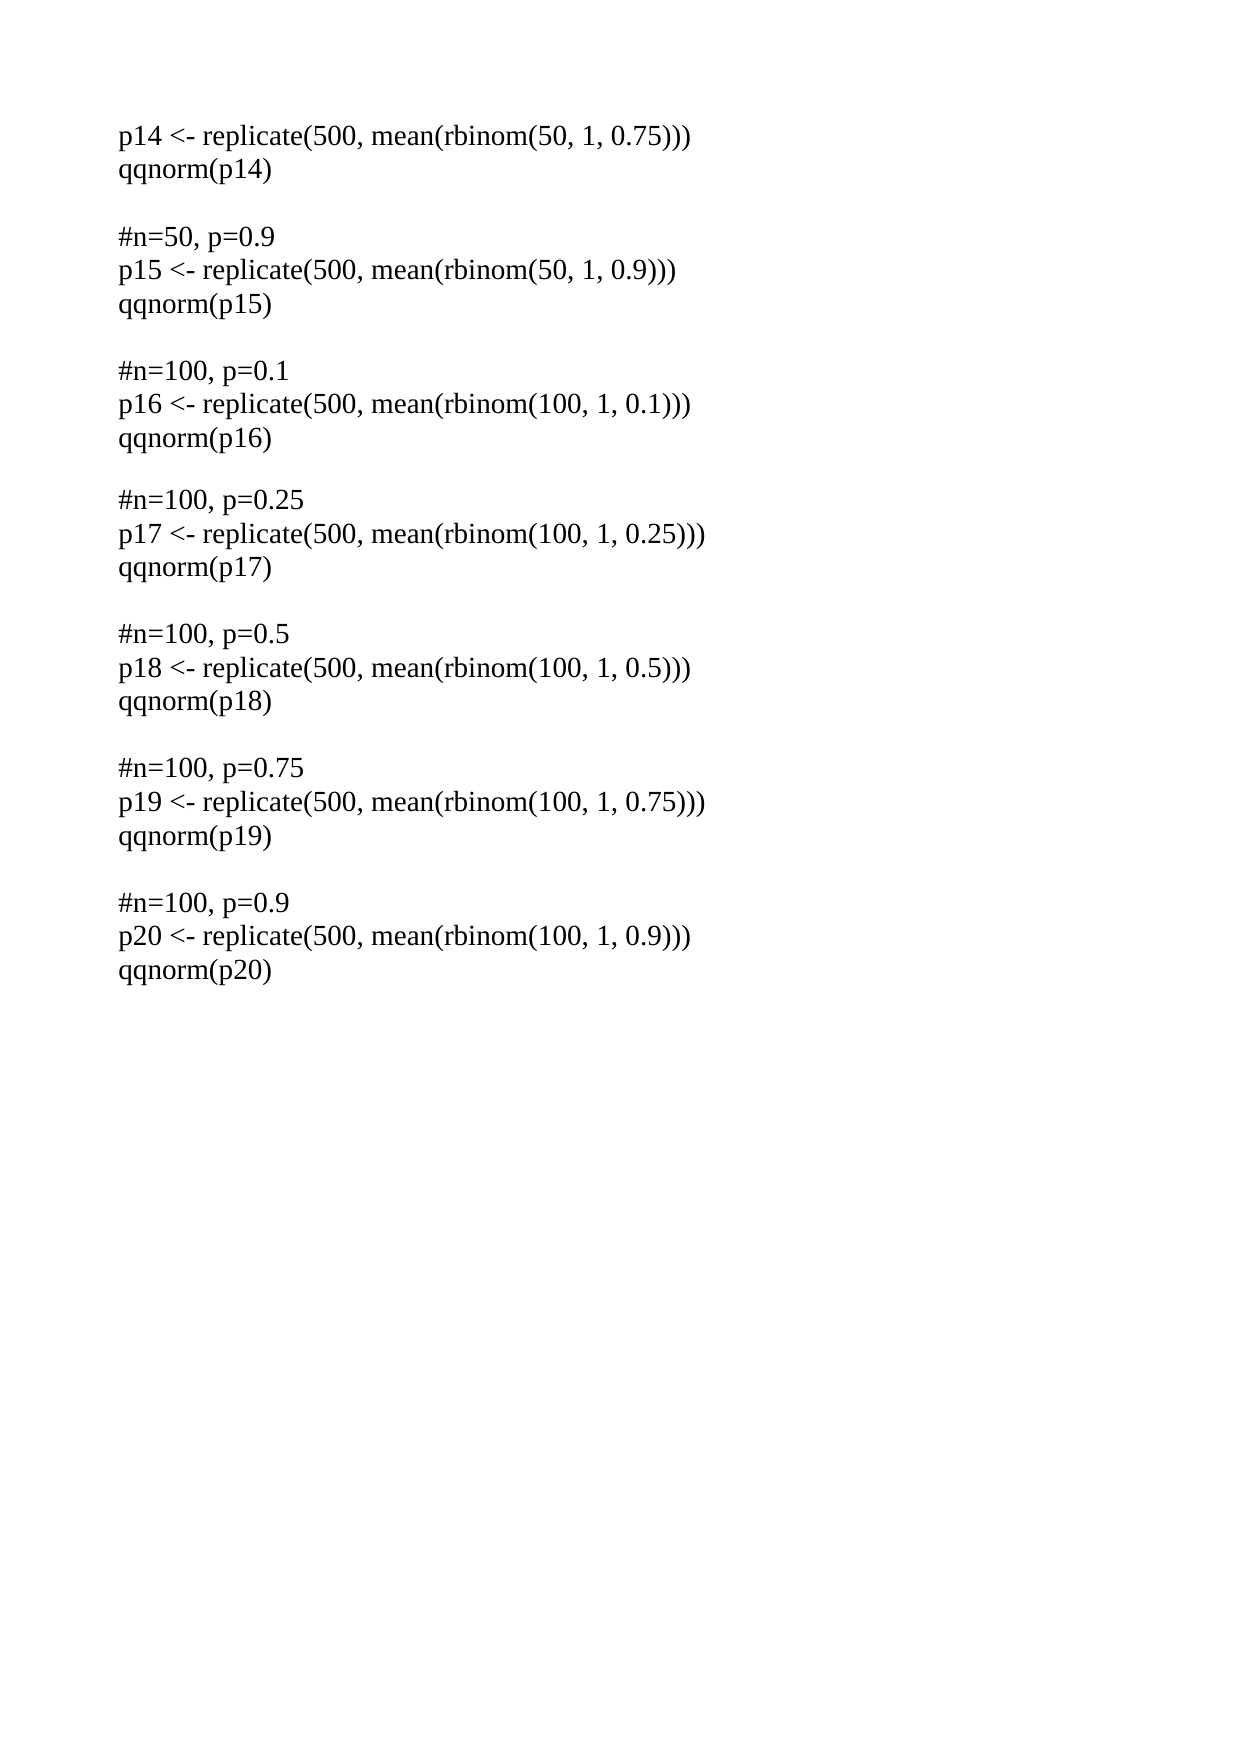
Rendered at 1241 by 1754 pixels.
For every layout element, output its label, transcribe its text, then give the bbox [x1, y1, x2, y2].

text #n=100, p=0.9 [118, 885, 1122, 918]
text qqnorm(p15) [118, 286, 1122, 319]
text p19 <- replicate(500, mean(rbinom(100, 1, 0.75))) [118, 784, 1122, 818]
text p15 <- replicate(500, mean(rbinom(50, 1, 0.9))) [118, 252, 1122, 286]
text p16 <- replicate(500, mean(rbinom(100, 1, 0.1))) [118, 386, 1122, 420]
text #n=100, p=0.5 [118, 616, 1122, 650]
text qqnorm(p16) [118, 420, 1122, 453]
text qqnorm(p20) [118, 952, 1122, 985]
text p14 <- replicate(500, mean(rbinom(50, 1, 0.75))) [118, 118, 1122, 152]
text p18 <- replicate(500, mean(rbinom(100, 1, 0.5))) [118, 650, 1122, 683]
text #n=100, p=0.25 [118, 482, 1122, 516]
text p17 <- replicate(500, mean(rbinom(100, 1, 0.25))) [118, 516, 1122, 549]
text #n=50, p=0.9 [118, 219, 1122, 252]
text #n=100, p=0.1 [118, 353, 1122, 386]
text p20 <- replicate(500, mean(rbinom(100, 1, 0.9))) [118, 918, 1122, 952]
text qqnorm(p19) [118, 818, 1122, 851]
text qqnorm(p17) [118, 549, 1122, 583]
text qqnorm(p14) [118, 152, 1122, 185]
text #n=100, p=0.75 [118, 751, 1122, 784]
text qqnorm(p18) [118, 683, 1122, 717]
